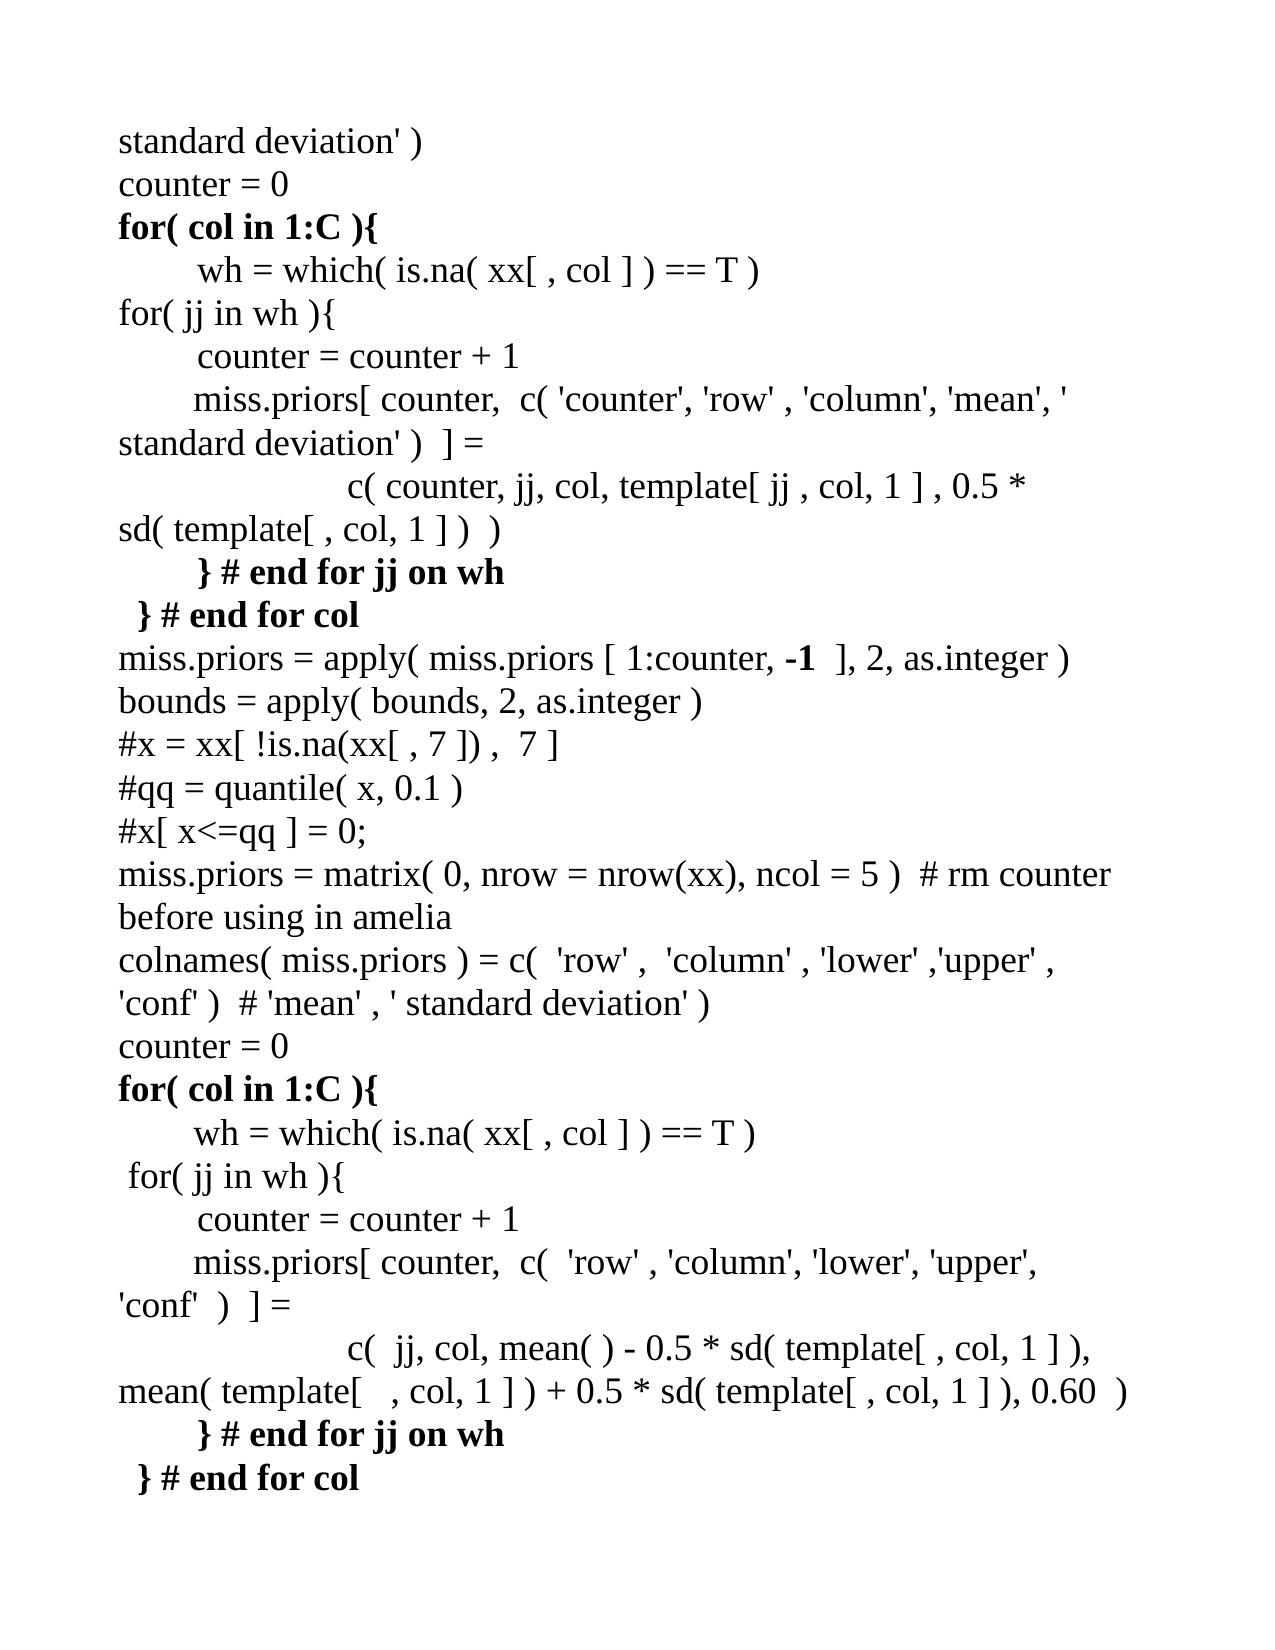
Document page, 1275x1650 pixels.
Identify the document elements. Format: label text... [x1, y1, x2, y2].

text counter = counter + 1 [118, 334, 1157, 377]
text miss.priors[ counter, c( 'counter', 'row' , 'column', 'mean', ' standard deviation' ) ] = [118, 377, 1157, 463]
text } # end for col [118, 592, 1157, 636]
text c( counter, jj, col, template[ jj , col, 1 ] , 0.5 * sd( template[ , col, 1 ] ) ) [118, 463, 1157, 549]
text #qq = quantile( x, 0.1 ) [118, 765, 1157, 808]
text for( jj in wh ){ [118, 291, 1157, 334]
text wh = which( is.na( xx[ , col ] ) == T ) [118, 247, 1157, 291]
text miss.priors[ counter, c( 'row' , 'column', 'lower', 'upper', 'conf' ) ] = [118, 1239, 1157, 1326]
text for( jj in wh ){ [118, 1153, 1157, 1196]
text #x = xx[ !is.na(xx[ , 7 ]) , 7 ] [118, 722, 1157, 765]
text miss.priors = apply( miss.priors [ 1:counter, -1 ], 2, as.integer ) [118, 636, 1157, 679]
text wh = which( is.na( xx[ , col ] ) == T ) [118, 1110, 1157, 1153]
text for( col in 1:C ){ [118, 204, 1157, 247]
text counter = 0 [118, 161, 1157, 204]
text for( col in 1:C ){ [118, 1067, 1157, 1110]
text counter = counter + 1 [118, 1196, 1157, 1239]
text #x[ x<=qq ] = 0; [118, 808, 1157, 851]
text colnames( miss.priors ) = c( 'row' , 'column' , 'lower' ,'upper' , 'conf' ) # 'mean' , ' standard deviation' ) [118, 937, 1157, 1024]
text standard deviation' ) [118, 118, 1157, 161]
text } # end for jj on wh [118, 549, 1157, 592]
text c( jj, col, mean( ) - 0.5 * sd( template[ , col, 1 ] ), mean( template[ , col, 1 ] ) + 0.5 * sd( template[ , col, 1 ] ), 0.60 ) [118, 1326, 1157, 1412]
text } # end for col [118, 1455, 1157, 1498]
text counter = 0 [118, 1024, 1157, 1067]
text bounds = apply( bounds, 2, as.integer ) [118, 679, 1157, 722]
text miss.priors = matrix( 0, nrow = nrow(xx), ncol = 5 ) # rm counter before using in amelia [118, 851, 1157, 937]
text } # end for jj on wh [118, 1412, 1157, 1455]
